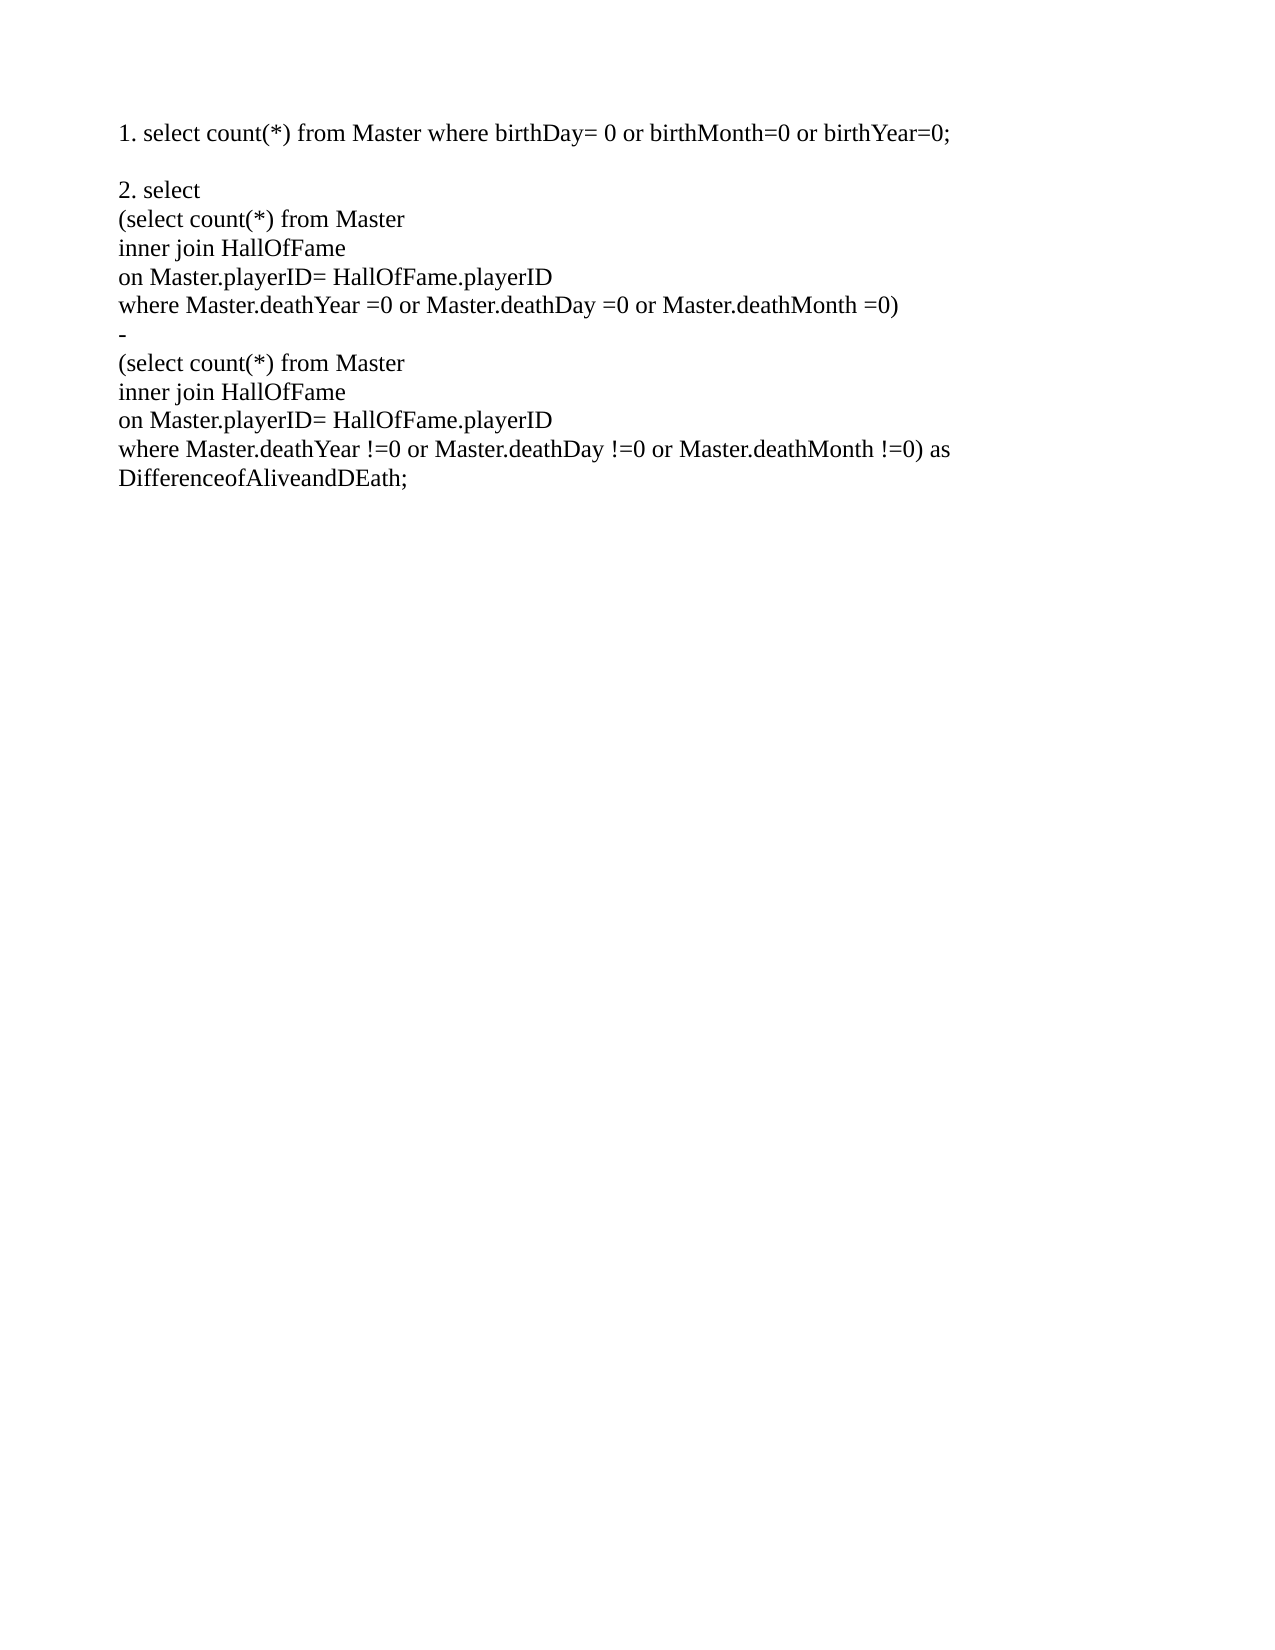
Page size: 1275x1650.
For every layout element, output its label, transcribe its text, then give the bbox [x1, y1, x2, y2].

text inner join HallOfFame [118, 233, 1157, 262]
text where Master.deathYear =0 or Master.deathDay =0 or Master.deathMonth =0) [118, 291, 1157, 319]
text (select count(*) from Master [118, 348, 1157, 377]
text 2. select [118, 176, 1157, 204]
text inner join HallOfFame [118, 377, 1157, 406]
text 1. select count(*) from Master where birthDay= 0 or birthMonth=0 or birthYear=0; [118, 118, 1157, 147]
text - [118, 319, 1157, 348]
text on Master.playerID= HallOfFame.playerID [118, 406, 1157, 434]
text on Master.playerID= HallOfFame.playerID [118, 262, 1157, 291]
text (select count(*) from Master [118, 204, 1157, 233]
text where Master.deathYear !=0 or Master.deathDay !=0 or Master.deathMonth !=0) as DifferenceofAliveandDEath; [118, 434, 1157, 492]
